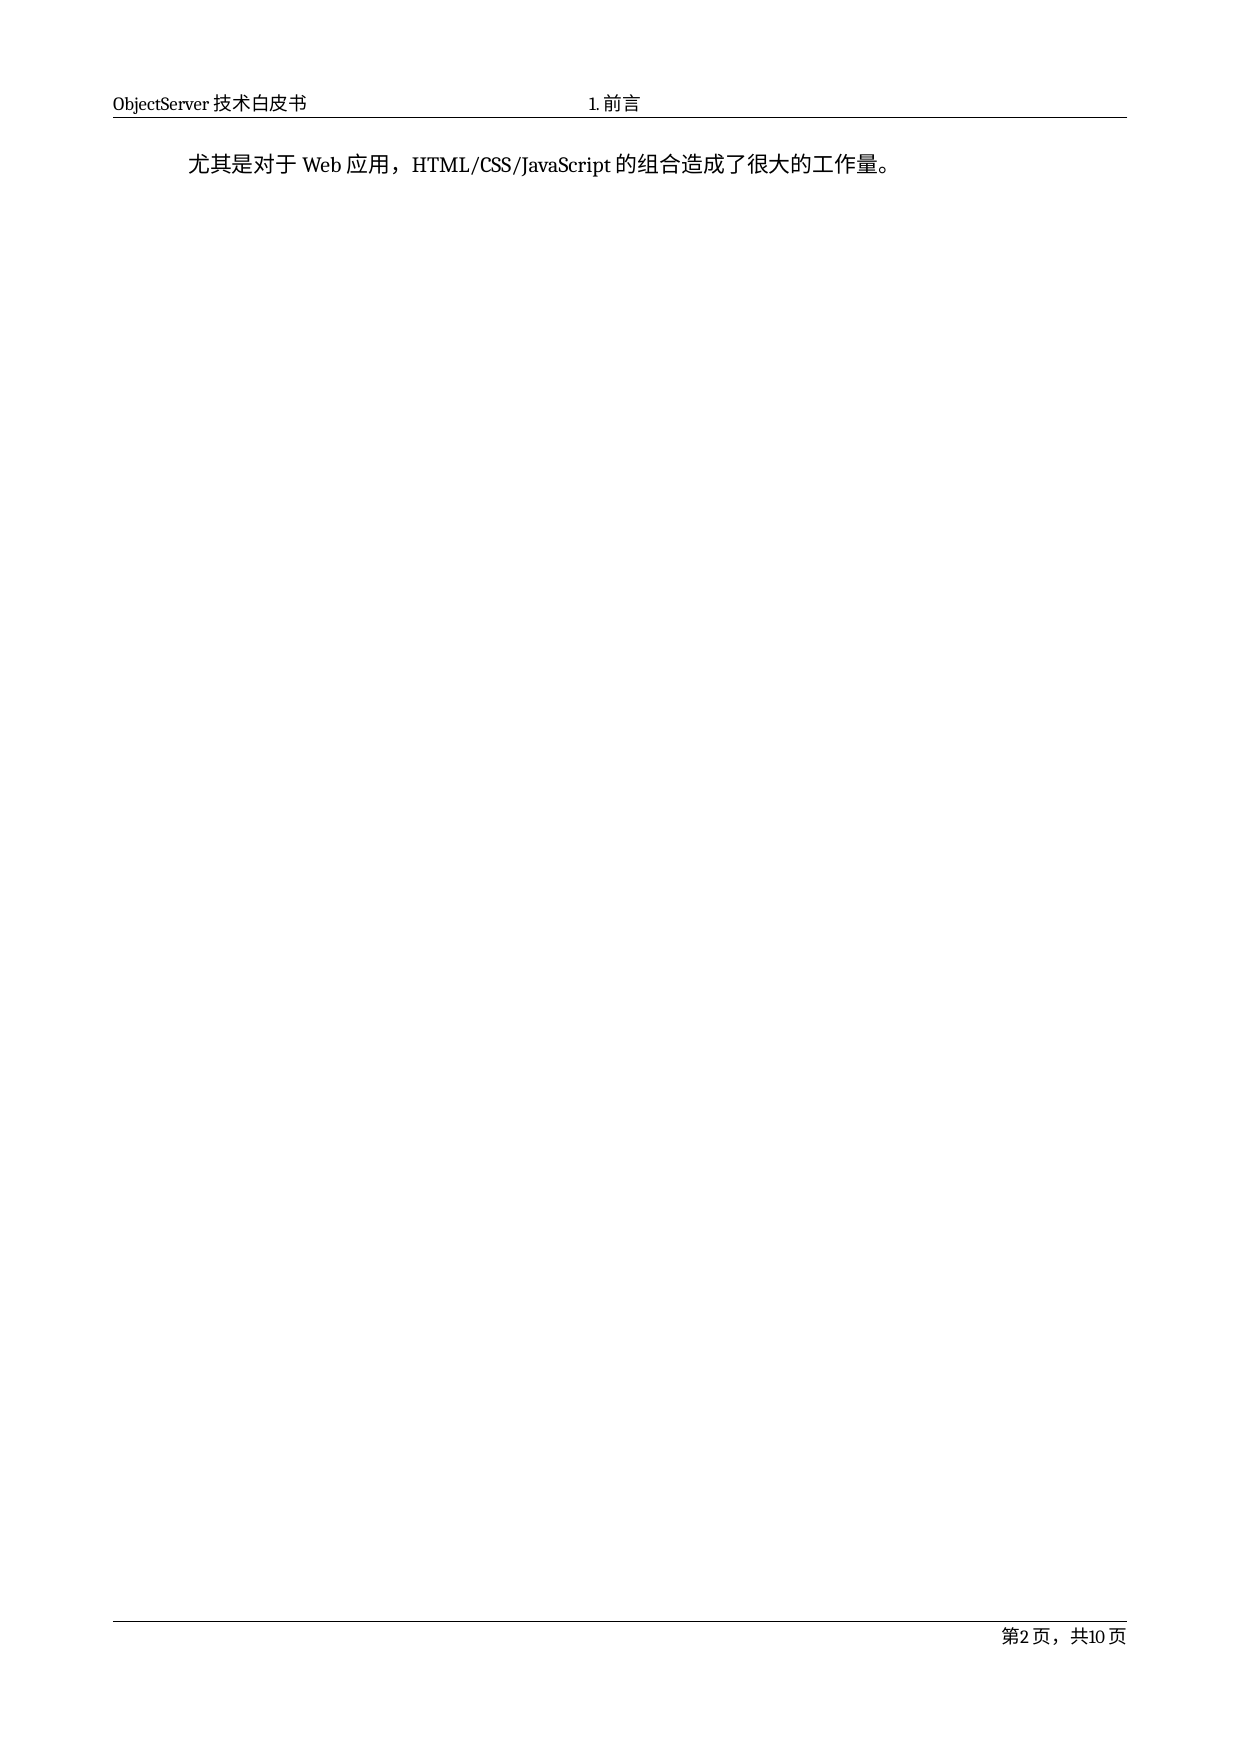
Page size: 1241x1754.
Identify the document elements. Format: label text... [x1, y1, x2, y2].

list 尤其是对于 Web 应用，HTML/CSS/JavaScript 的组合造成了很大的工作量。 [150, 147, 1127, 179]
